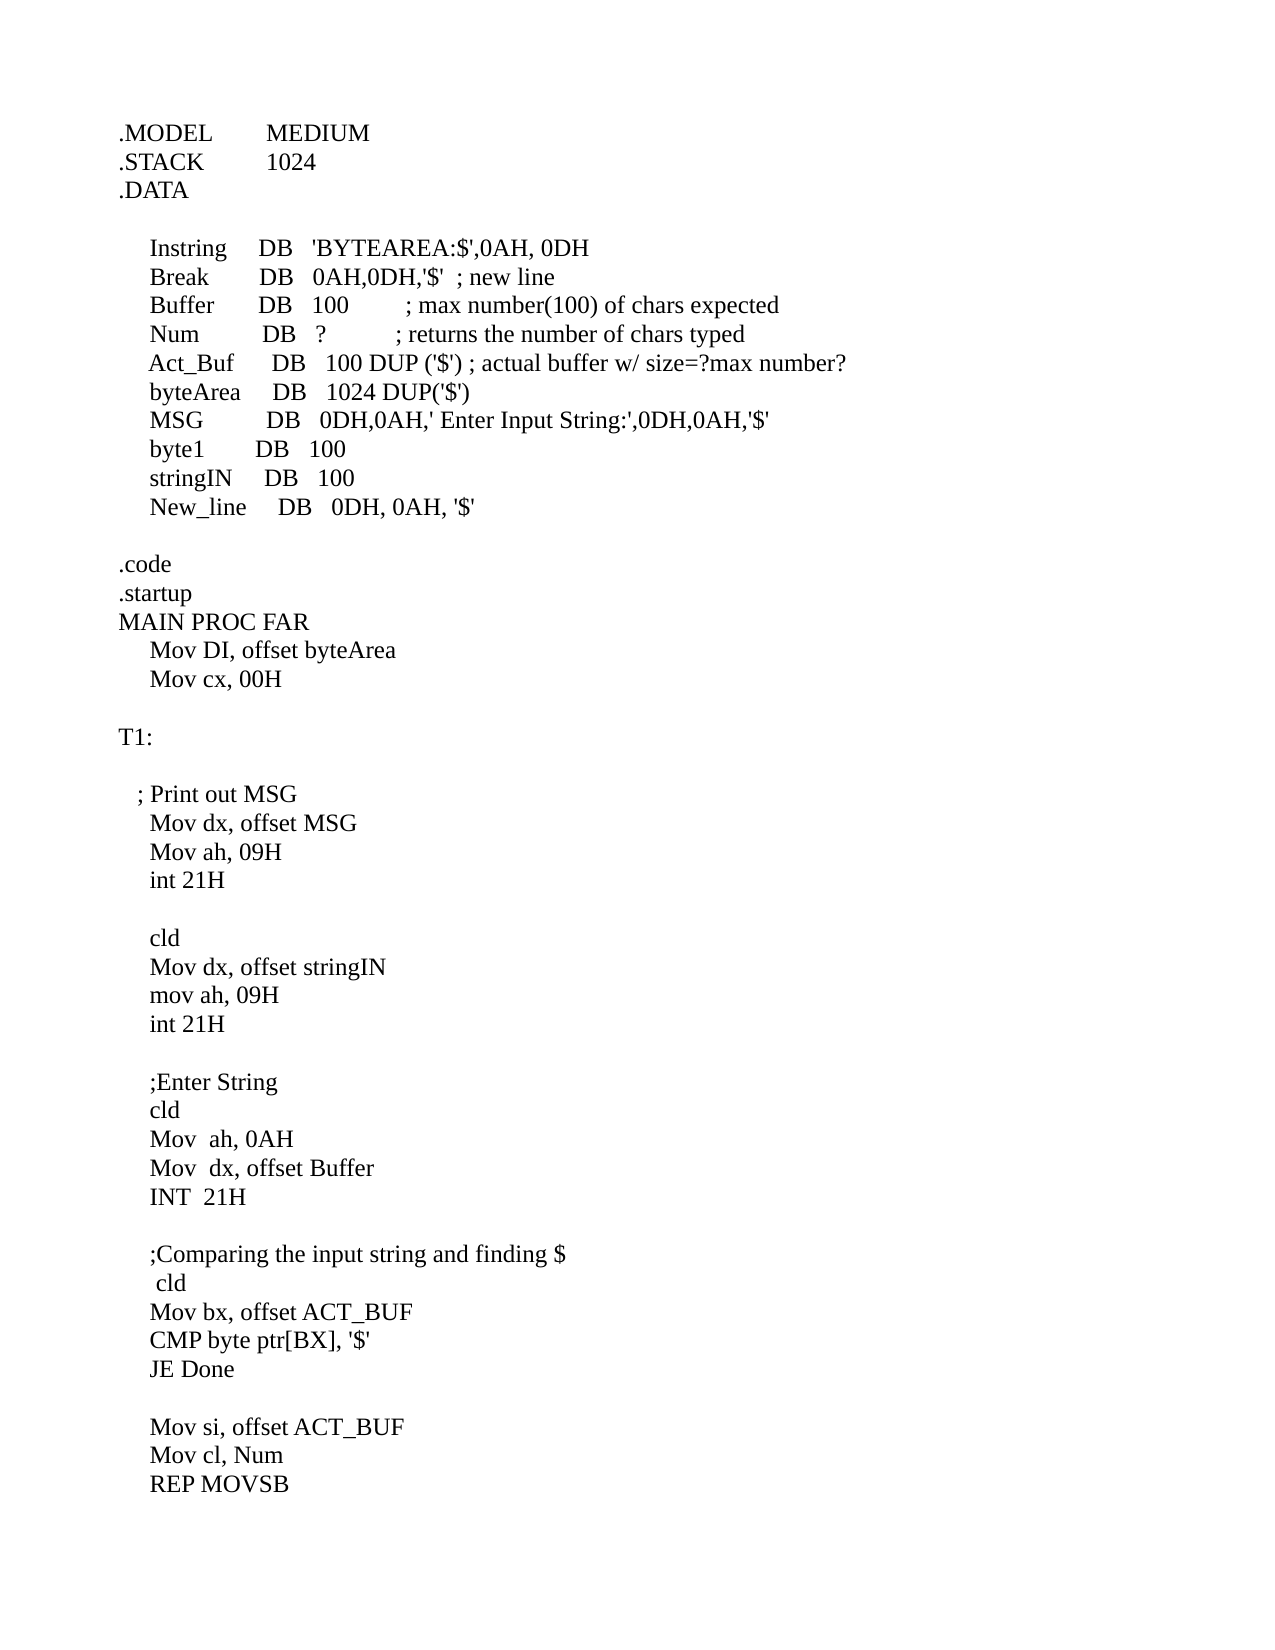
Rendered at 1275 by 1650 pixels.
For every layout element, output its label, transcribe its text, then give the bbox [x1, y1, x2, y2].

text Buffer DB 100 ; max number(100) of chars expected [118, 291, 1157, 319]
text Mov ah, 0AH [118, 1124, 1157, 1153]
text JE Done [118, 1354, 1157, 1383]
text mov ah, 09H [118, 981, 1157, 1009]
text CMP byte ptr[BX], '$' [118, 1326, 1157, 1354]
text Mov cl, Num [118, 1441, 1157, 1469]
text Mov dx, offset MSG [118, 808, 1157, 837]
text Instring DB 'BYTEAREA:$',0AH, 0DH [118, 233, 1157, 262]
text .STACK 1024 [118, 147, 1157, 176]
text ;Enter String [118, 1067, 1157, 1096]
text int 21H [118, 866, 1157, 894]
text ;Comparing the input string and finding $ [118, 1239, 1157, 1268]
text REP MOVSB [118, 1469, 1157, 1498]
text .DATA [118, 176, 1157, 204]
text New_line DB 0DH, 0AH, '$' [118, 492, 1157, 521]
text INT 21H [118, 1182, 1157, 1211]
text .startup [118, 578, 1157, 607]
text Mov ah, 09H [118, 837, 1157, 866]
text Mov dx, offset stringIN [118, 952, 1157, 981]
text cld [118, 923, 1157, 952]
text Act_Buf DB 100 DUP ('$') ; actual buffer w/ size=?max number? [118, 348, 1157, 377]
text byte1 DB 100 [118, 434, 1157, 463]
text ; Print out MSG [118, 779, 1157, 808]
text .code [118, 549, 1157, 578]
text MSG DB 0DH,0AH,' Enter Input String:',0DH,0AH,'$' [118, 406, 1157, 434]
text Mov si, offset ACT_BUF [118, 1412, 1157, 1441]
text MAIN PROC FAR [118, 607, 1157, 636]
text cld [118, 1096, 1157, 1124]
text Num DB ? ; returns the number of chars typed [118, 319, 1157, 348]
text T1: [118, 722, 1157, 751]
text byteArea DB 1024 DUP('$') [118, 377, 1157, 406]
text Mov bx, offset ACT_BUF [118, 1297, 1157, 1326]
text cld [118, 1268, 1157, 1297]
text Mov cx, 00H [118, 664, 1157, 693]
text .MODEL MEDIUM [118, 118, 1157, 147]
text Break DB 0AH,0DH,'$' ; new line [118, 262, 1157, 291]
text Mov dx, offset Buffer [118, 1153, 1157, 1182]
text int 21H [118, 1009, 1157, 1038]
text Mov DI, offset byteArea [118, 636, 1157, 664]
text stringIN DB 100 [118, 463, 1157, 492]
